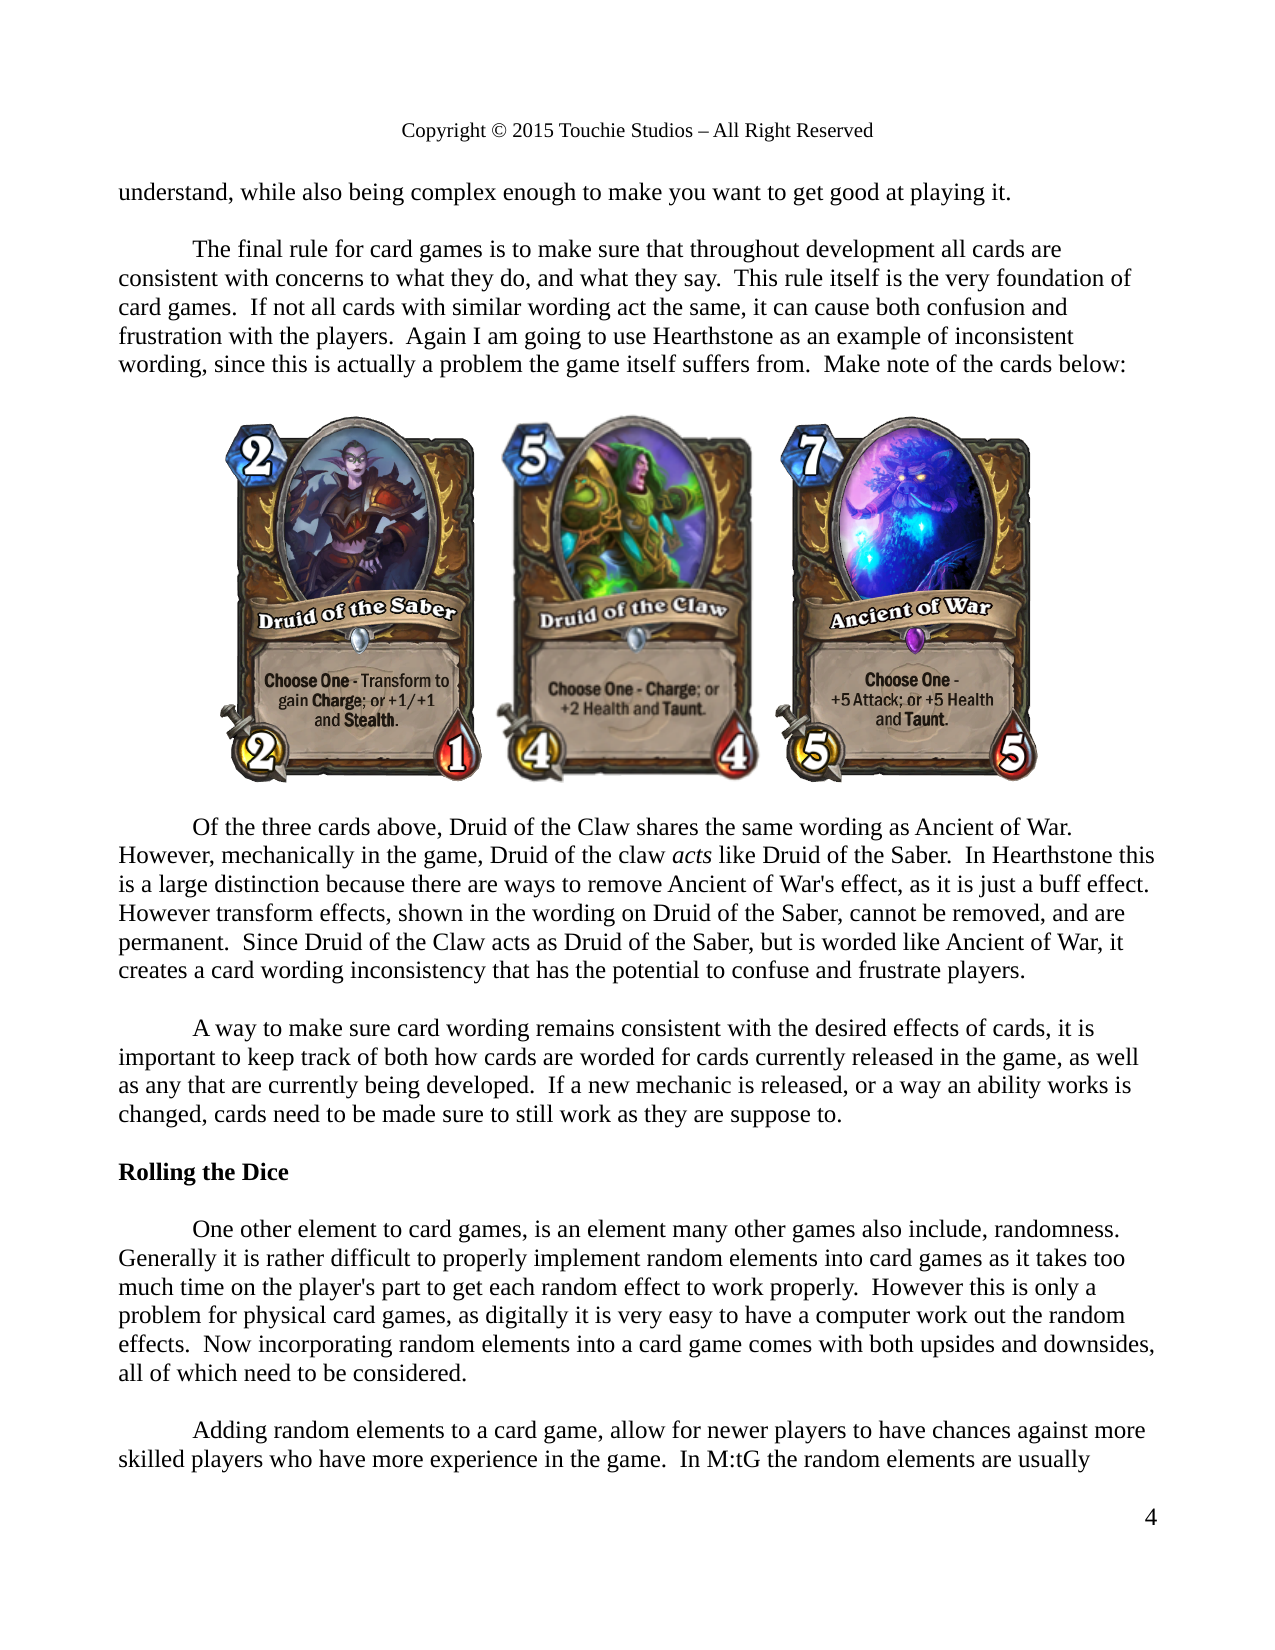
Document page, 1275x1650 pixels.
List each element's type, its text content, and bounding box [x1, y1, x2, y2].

text The final rule for card games is to make sure that throughout development all cards are consistent with concerns to what they do, and what they say. This rule itself is the very foundation of card games. If not all cards with similar wording act the same, it can cause both confusion and frustration with the players. Again I am going to use Hearthstone as an example of inconsistent wording, since this is actually a problem the game itself suffers from. Make note of the cards below: [118, 234, 1157, 378]
text Rolling the Dice [118, 1157, 1157, 1185]
text One other element to card games, is an element many other games also include, randomness. Generally it is rather difficult to properly implement random elements into card games as it takes too much time on the player's part to get each random effect to work properly. However this is only a problem for physical card games, as digitally it is very easy to have a computer work out the random effects. Now incorporating random elements into a card game comes with both upsides and downsides, all of which need to be considered. [118, 1214, 1157, 1387]
text understand, while also being complex enough to make you want to get good at playing it. [118, 177, 1157, 206]
picture [217, 398, 1051, 783]
text A way to make sure card wording remains consistent with the desired effects of cards, it is important to keep track of both how cards are worded for cards currently released in the game, as well as any that are currently being developed. If a new mechanic is released, or a way an ability works is changed, cards need to be made sure to still work as they are suppose to. [118, 1013, 1157, 1128]
text Adding random elements to a card game, allow for newer players to have chances against more skilled players who have more experience in the game. In M:tG the random elements are usually [118, 1415, 1157, 1473]
text Of the three cards above, Druid of the Claw shares the same wording as Ancient of War. However, mechanically in the game, Druid of the claw acts like Druid of the Saber. In Hearthstone this is a large distinction because there are ways to remove Ancient of War's effect, as it is just a buff effect. However transform effects, shown in the wording on Druid of the Saber, cannot be removed, and are permanent. Since Druid of the Claw acts as Druid of the Saber, but is worded like Ancient of War, it creates a card wording inconsistency that has the potential to confuse and frustrate players. [118, 812, 1157, 984]
